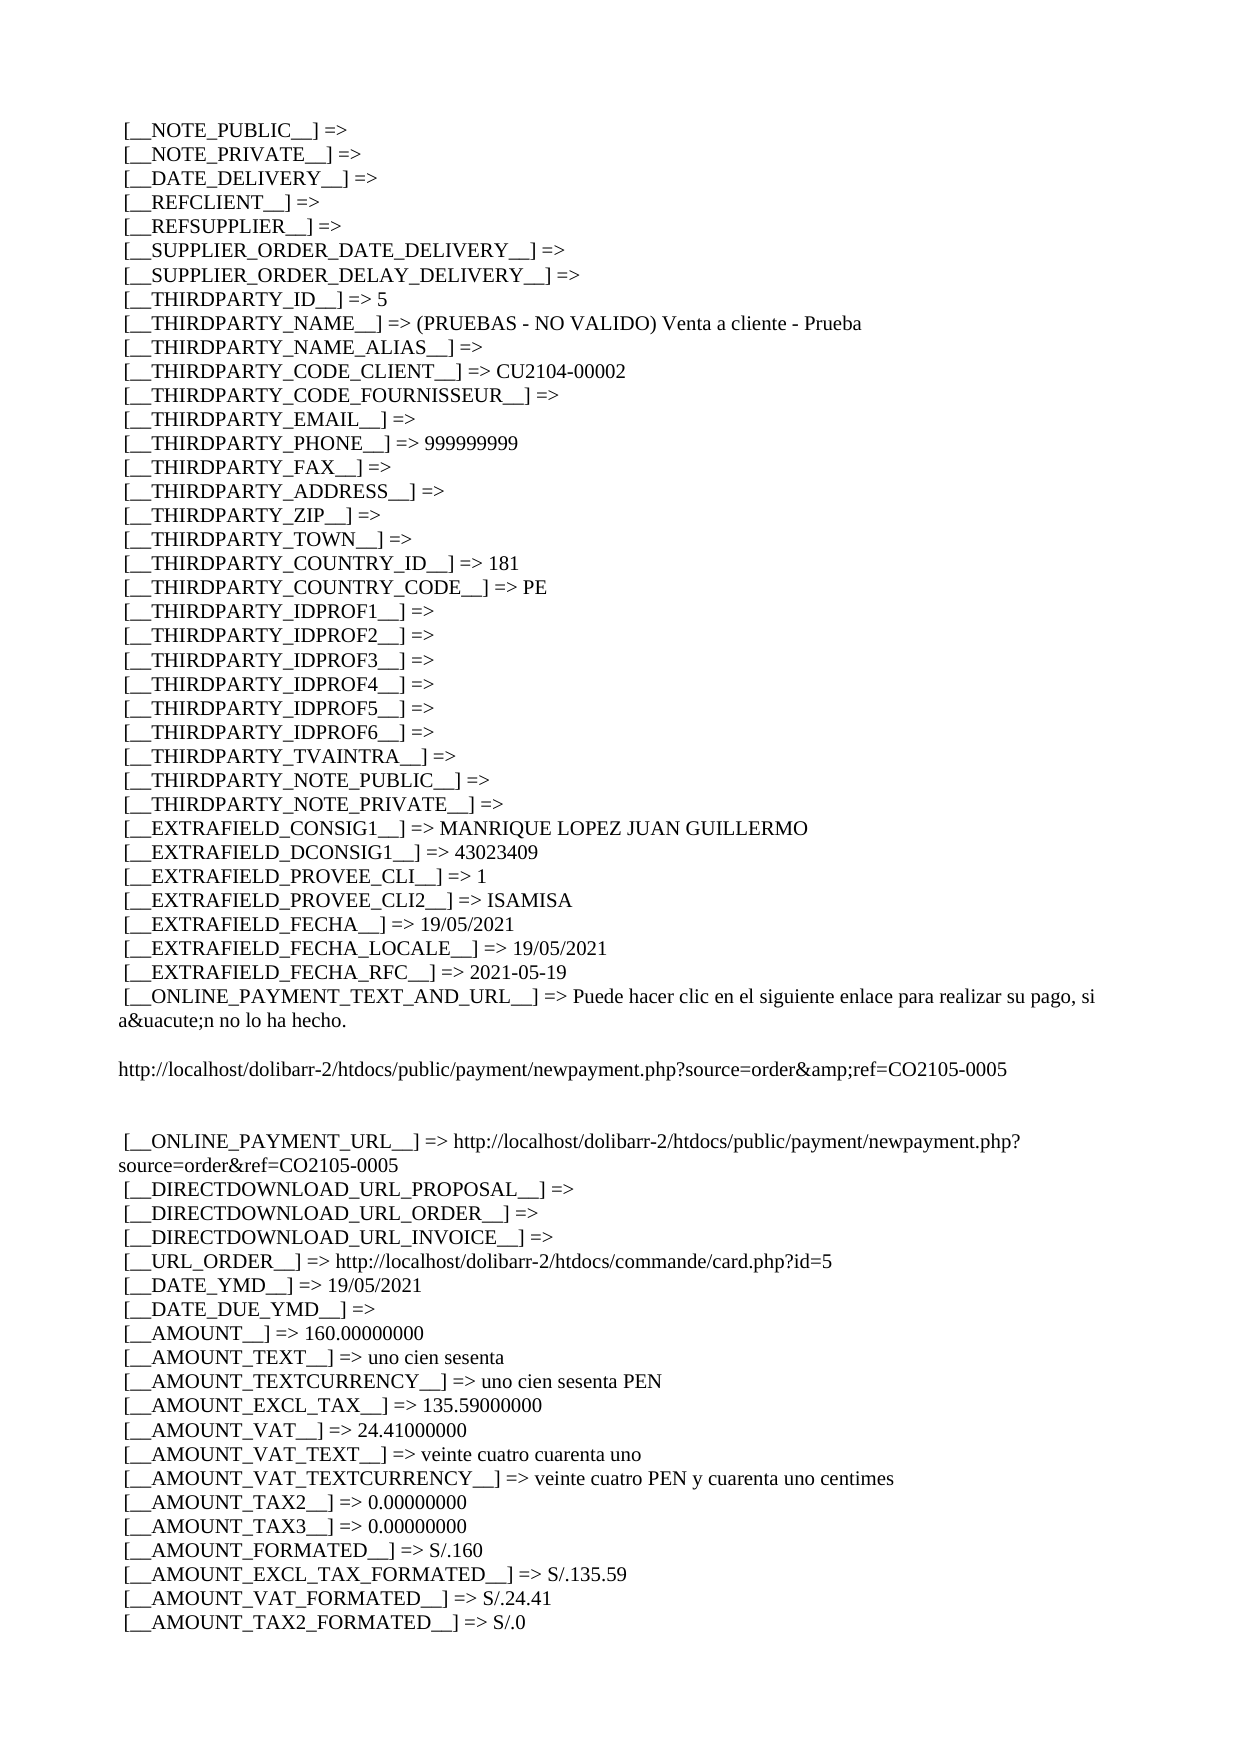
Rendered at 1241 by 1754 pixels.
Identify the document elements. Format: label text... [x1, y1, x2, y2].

text [__NOTE_PUBLIC__] => [__NOTE_PRIVATE__] => [__DATE_DELIVERY__] => [__REFCLIENT__] => [__REFSUPPLIER__] => [__SUPPLIER_ORDER_DATE_DELIVERY__] => [__SUPPLIER_ORDER_DELAY_DELIVERY__] => [__THIRDPARTY_ID__] => 5 [__THIRDPARTY_NAME__] => (PRUEBAS - NO VALIDO) Venta a cliente - Prueba [__THIRDPARTY_NAME_ALIAS__] => [__THIRDPARTY_CODE_CLIENT__] => CU2104-00002 [__THIRDPARTY_CODE_FOURNISSEUR__] => [__THIRDPARTY_EMAIL__] => [__THIRDPARTY_PHONE__] => 999999999 [__THIRDPARTY_FAX__] => [__THIRDPARTY_ADDRESS__] => [__THIRDPARTY_ZIP__] => [__THIRDPARTY_TOWN__] => [__THIRDPARTY_COUNTRY_ID__] => 181 [__THIRDPARTY_COUNTRY_CODE__] => PE [__THIRDPARTY_IDPROF1__] => [__THIRDPARTY_IDPROF2__] => [__THIRDPARTY_IDPROF3__] => [__THIRDPARTY_IDPROF4__] => [__THIRDPARTY_IDPROF5__] => [__THIRDPARTY_IDPROF6__] => [__THIRDPARTY_TVAINTRA__] => [__THIRDPARTY_NOTE_PUBLIC__] => [__THIRDPARTY_NOTE_PRIVATE__] => [__EXTRAFIELD_CONSIG1__] => MANRIQUE LOPEZ JUAN GUILLERMO [__EXTRAFIELD_DCONSIG1__] => 43023409 [__EXTRAFIELD_PROVEE_CLI__] => 1 [__EXTRAFIELD_PROVEE_CLI2__] => ISAMISA [__EXTRAFIELD_FECHA__] => 19/05/2021 [__EXTRAFIELD_FECHA_LOCALE__] => 19/05/2021 [__EXTRAFIELD_FECHA_RFC__] => 2021-05-19 [__ONLINE_PAYMENT_TEXT_AND_URL__] => Puede hacer clic en el siguiente enlace para realizar su pago, si a&uacute;n no lo ha hecho. http://localhost/dolibarr-2/htdocs/public/payment/newpayment.php?source=order&amp;ref=CO2105-0005 [__ONLINE_PAYMENT_URL__] => http://localhost/dolibarr-2/htdocs/public/payment/newpayment.php?source=order&ref=CO2105-0005 [__DIRECTDOWNLOAD_URL_PROPOSAL__] => [__DIRECTDOWNLOAD_URL_ORDER__] => [__DIRECTDOWNLOAD_URL_INVOICE__] => [__URL_ORDER__] => http://localhost/dolibarr-2/htdocs/commande/card.php?id=5 [__DATE_YMD__] => 19/05/2021 [__DATE_DUE_YMD__] => [__AMOUNT__] => 160.00000000 [__AMOUNT_TEXT__] => uno cien sesenta [__AMOUNT_TEXTCURRENCY__] => uno cien sesenta PEN [__AMOUNT_EXCL_TAX__] => 135.59000000 [__AMOUNT_VAT__] => 24.41000000 [__AMOUNT_VAT_TEXT__] => veinte cuatro cuarenta uno [__AMOUNT_VAT_TEXTCURRENCY__] => veinte cuatro PEN y cuarenta uno centimes [__AMOUNT_TAX2__] => 0.00000000 [__AMOUNT_TAX3__] => 0.00000000 [__AMOUNT_FORMATED__] => S/.160 [__AMOUNT_EXCL_TAX_FORMATED__] => S/.135.59 [__AMOUNT_VAT_FORMATED__] => S/.24.41 [__AMOUNT_TAX2_FORMATED__] => S/.0 [118, 118, 1122, 1634]
